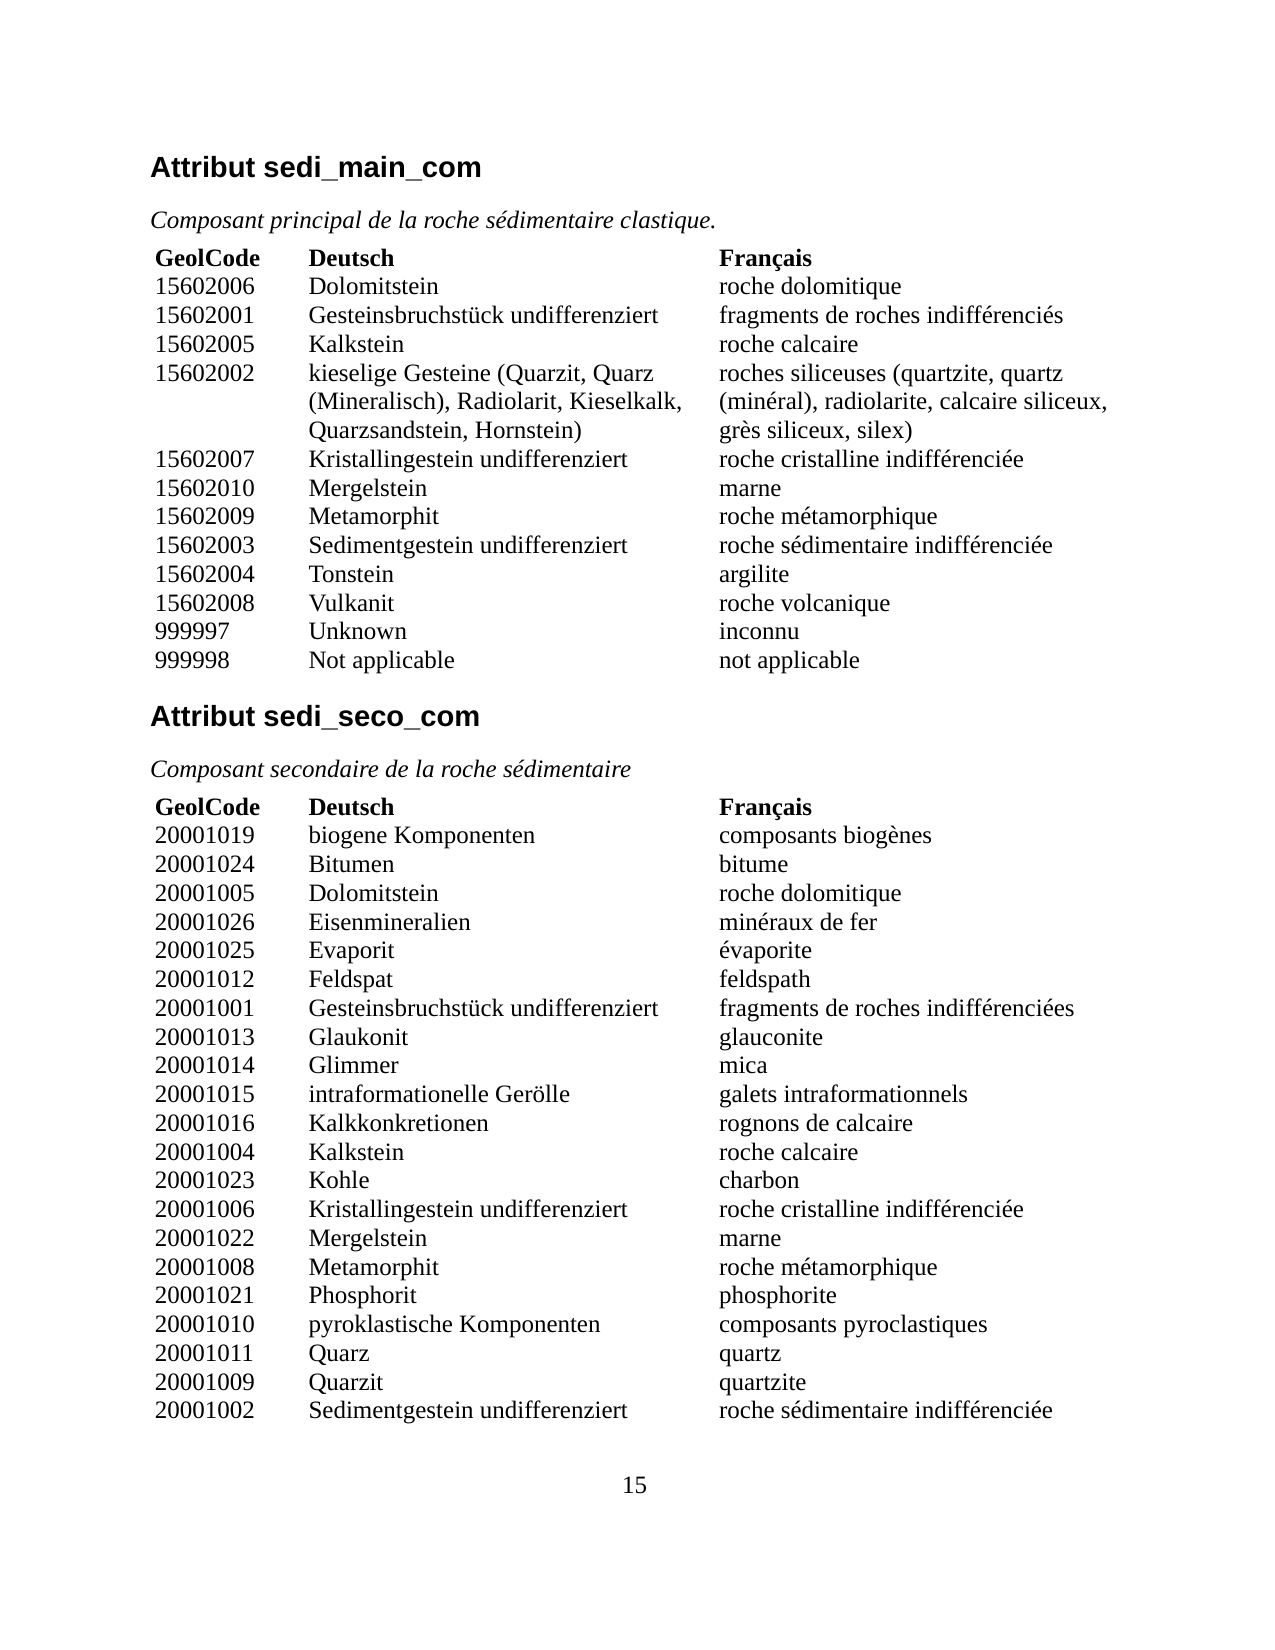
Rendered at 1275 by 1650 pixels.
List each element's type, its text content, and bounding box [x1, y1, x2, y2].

text Composant secondaire de la roche sédimentaire [150, 754, 1125, 783]
table_cell Unknown [304, 616, 714, 645]
table_cell Kalkstein [304, 329, 714, 358]
table_cell Kohle [304, 1165, 714, 1194]
table_cell 15602005 [150, 329, 304, 358]
table_cell Glaukonit [304, 1022, 714, 1050]
table_cell argilite [714, 559, 1125, 588]
table_cell charbon [714, 1165, 1125, 1194]
table_cell 20001026 [150, 907, 304, 935]
table_header GeolCode [150, 243, 304, 271]
table_cell 15602006 [150, 271, 304, 300]
table_cell 20001023 [150, 1165, 304, 1194]
table_cell Dolomitstein [304, 271, 714, 300]
table_cell glauconite [714, 1022, 1125, 1050]
table_cell marne [714, 473, 1125, 501]
subtitle Attribut sedi_seco_com [150, 699, 1125, 732]
table_cell quartz [714, 1338, 1125, 1367]
table_cell roche sédimentaire indifférenciée [714, 1395, 1125, 1424]
table_cell roche calcaire [714, 1137, 1125, 1165]
table_cell Bitumen [304, 849, 714, 878]
table_cell composants pyroclastiques [714, 1309, 1125, 1338]
table_cell 20001025 [150, 935, 304, 964]
table_cell 15602008 [150, 588, 304, 616]
table_cell 20001001 [150, 993, 304, 1022]
table_header Français [714, 243, 1125, 271]
table_cell inconnu [714, 616, 1125, 645]
table_cell 20001009 [150, 1367, 304, 1395]
table_cell pyroklastische Komponenten [304, 1309, 714, 1338]
table_cell 20001005 [150, 878, 304, 907]
table_cell 999998 [150, 645, 304, 674]
table_cell 20001014 [150, 1050, 304, 1079]
table_cell 20001008 [150, 1252, 304, 1280]
table_cell galets intraformationnels [714, 1079, 1125, 1108]
table_cell 20001015 [150, 1079, 304, 1108]
table_cell 20001012 [150, 964, 304, 993]
table_cell Sedimentgestein undifferenziert [304, 530, 714, 559]
table_cell Kristallingestein undifferenziert [304, 444, 714, 473]
table_cell not applicable [714, 645, 1125, 674]
table_cell 20001002 [150, 1395, 304, 1424]
table_cell bitume [714, 849, 1125, 878]
table_cell 15602009 [150, 501, 304, 530]
table_cell Quarzit [304, 1367, 714, 1395]
table_cell rognons de calcaire [714, 1108, 1125, 1137]
table_cell évaporite [714, 935, 1125, 964]
table_cell Not applicable [304, 645, 714, 674]
table_cell 999997 [150, 616, 304, 645]
table_cell Mergelstein [304, 1223, 714, 1252]
table_cell 20001011 [150, 1338, 304, 1367]
table_cell minéraux de fer [714, 907, 1125, 935]
table_cell 15602001 [150, 300, 304, 329]
table_cell quartzite [714, 1367, 1125, 1395]
table_cell composants biogènes [714, 820, 1125, 849]
table_cell Gesteinsbruchstück undifferenziert [304, 300, 714, 329]
table_cell mica [714, 1050, 1125, 1079]
table_cell phosphorite [714, 1280, 1125, 1309]
table_header Français [714, 792, 1125, 820]
table_cell Kalkkonkretionen [304, 1108, 714, 1137]
table_cell Sedimentgestein undifferenziert [304, 1395, 714, 1424]
table_cell feldspath [714, 964, 1125, 993]
table_cell 20001006 [150, 1194, 304, 1223]
table_cell 20001019 [150, 820, 304, 849]
table_header Deutsch [304, 792, 714, 820]
table_cell Vulkanit [304, 588, 714, 616]
table_cell roche métamorphique [714, 501, 1125, 530]
table_cell roche cristalline indifférenciée [714, 1194, 1125, 1223]
table_cell Phosphorit [304, 1280, 714, 1309]
table_cell 20001010 [150, 1309, 304, 1338]
table_cell intraformationelle Gerölle [304, 1079, 714, 1108]
table_header GeolCode [150, 792, 304, 820]
table_cell 20001013 [150, 1022, 304, 1050]
table_cell Kristallingestein undifferenziert [304, 1194, 714, 1223]
table_cell Feldspat [304, 964, 714, 993]
table_cell 20001016 [150, 1108, 304, 1137]
table_cell kieselige Gesteine (Quarzit, Quarz (Mineralisch), Radiolarit, Kieselkalk, Quarzsandstein, Hornstein) [304, 358, 714, 444]
table_cell 15602004 [150, 559, 304, 588]
table_cell roche volcanique [714, 588, 1125, 616]
table_cell 15602002 [150, 358, 304, 444]
table_cell Dolomitstein [304, 878, 714, 907]
table_header Deutsch [304, 243, 714, 271]
table_cell biogene Komponenten [304, 820, 714, 849]
table_cell roche cristalline indifférenciée [714, 444, 1125, 473]
table_cell roche métamorphique [714, 1252, 1125, 1280]
table_cell 15602003 [150, 530, 304, 559]
table_cell 20001021 [150, 1280, 304, 1309]
table_cell Eisenmineralien [304, 907, 714, 935]
table_cell fragments de roches indifférenciés [714, 300, 1125, 329]
table_cell Gesteinsbruchstück undifferenziert [304, 993, 714, 1022]
table_cell roche sédimentaire indifférenciée [714, 530, 1125, 559]
table_cell Evaporit [304, 935, 714, 964]
subtitle Attribut sedi_main_com [150, 150, 1125, 183]
table_cell Metamorphit [304, 501, 714, 530]
table_cell roche calcaire [714, 329, 1125, 358]
table_cell roches siliceuses (quartzite, quartz (minéral), radiolarite, calcaire siliceux, grès siliceux, silex) [714, 358, 1125, 444]
table_cell 20001022 [150, 1223, 304, 1252]
table_cell 15602010 [150, 473, 304, 501]
table_cell Quarz [304, 1338, 714, 1367]
table_cell Mergelstein [304, 473, 714, 501]
table_cell 15602007 [150, 444, 304, 473]
table_cell Metamorphit [304, 1252, 714, 1280]
table_cell 20001024 [150, 849, 304, 878]
text Composant principal de la roche sédimentaire clastique. [150, 205, 1125, 234]
table_cell fragments de roches indifférenciées [714, 993, 1125, 1022]
table_cell roche dolomitique [714, 878, 1125, 907]
table_cell Glimmer [304, 1050, 714, 1079]
table_cell Kalkstein [304, 1137, 714, 1165]
table_cell 20001004 [150, 1137, 304, 1165]
table_cell roche dolomitique [714, 271, 1125, 300]
table_cell marne [714, 1223, 1125, 1252]
table_cell Tonstein [304, 559, 714, 588]
